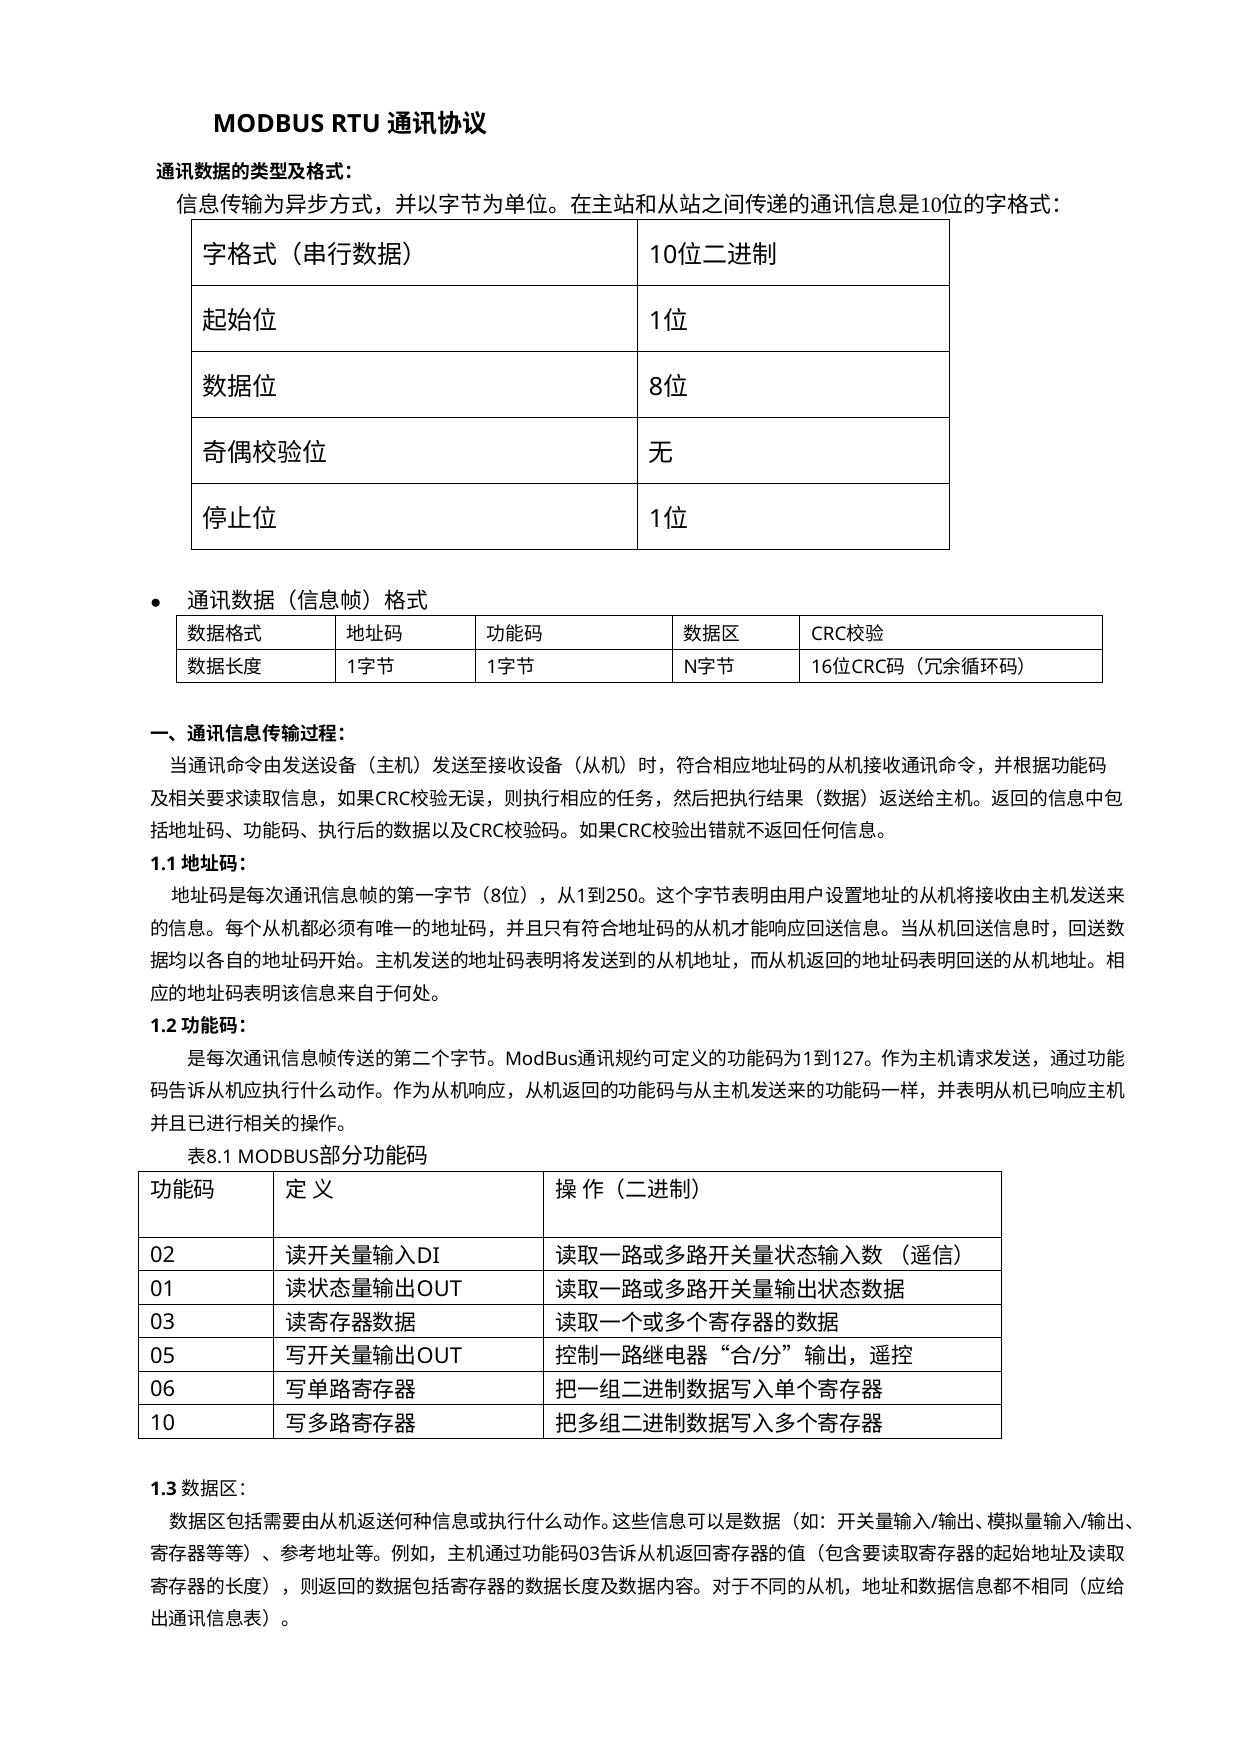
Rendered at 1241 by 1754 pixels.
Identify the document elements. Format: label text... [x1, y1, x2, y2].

text 是每次通讯信息帧传送的第二个字节。ModBus通讯规约可定义的功能码为1到127。作为主机请求发送，通过功能码告诉从机应执行什么动作。作为从机响应，从机返回的功能码与从主机发送来的功能码一样，并表明从机已响应主机并且已进行相关的操作。 [150, 1041, 1125, 1138]
table_cell 停止位 [192, 484, 637, 549]
table_cell 读取一路或多路开关量状态输入数 （遥信） [544, 1238, 1001, 1270]
table_cell 16位CRC码（冗余循环码） [800, 650, 1102, 682]
table_cell 读状态量输出OUT [274, 1271, 543, 1304]
table_header 数据格式 [177, 616, 335, 648]
table_cell 1位 [638, 286, 949, 351]
table_cell 把多组二进制数据写入多个寄存器 [544, 1405, 1001, 1438]
table_cell 02 [139, 1238, 273, 1270]
table_cell 读取一个或多个寄存器的数据 [544, 1305, 1001, 1337]
table_cell 把一组二进制数据写入单个寄存器 [544, 1372, 1001, 1404]
table_cell 数据长度 [177, 650, 335, 682]
table_cell 10 [139, 1405, 273, 1438]
table_header 地址码 [336, 616, 475, 648]
table_cell 1字节 [476, 650, 672, 682]
text 数据区包括需要由从机返送何种信息或执行什么动作。这些信息可以是数据（如：开关量输入/输出、模拟量输入/输出、寄存器等等）、参考地址等。例如，主机通过功能码03告诉从机返回寄存器的值（包含要读取寄存器的起始地址及读取寄存器的长度），则返回的数据包括寄存器的数据长度及数据内容。对于不同的从机，地址和数据信息都不相同（应给出通讯信息表）。 [150, 1504, 1125, 1634]
text 通讯数据的类型及格式： [150, 154, 1125, 186]
table_cell 05 [139, 1338, 273, 1371]
table_cell 03 [139, 1305, 273, 1337]
text 信息传输为异步方式，并以字节为单位。在主站和从站之间传递的通讯信息是10位的字格式： [150, 186, 1125, 219]
table_header 字格式（串行数据） [192, 220, 637, 285]
table_cell N字节 [673, 650, 799, 682]
list 通讯数据（信息帧）格式 [150, 582, 1125, 615]
table_cell 读取一路或多路开关量输出状态数据 [544, 1271, 1001, 1304]
table_cell 1字节 [336, 650, 475, 682]
table_header CRC校验 [800, 616, 1102, 648]
table_cell 8位 [638, 352, 949, 417]
text 一、通讯信息传输过程： [150, 716, 1125, 748]
text 1.2 功能码： [150, 1008, 1125, 1041]
table_cell 写单路寄存器 [274, 1372, 543, 1404]
table_cell 读寄存器数据 [274, 1305, 543, 1337]
table_header 操 作（二进制） [544, 1172, 1001, 1237]
table_header 定 义 [274, 1172, 543, 1237]
table_cell 奇偶校验位 [192, 418, 637, 483]
table_header 数据区 [673, 616, 799, 648]
table_cell 无 [638, 418, 949, 483]
text 表8.1 MODBUS部分功能码 [150, 1138, 1125, 1171]
table_cell 01 [139, 1271, 273, 1304]
table_header 功能码 [476, 616, 672, 648]
table_cell 数据位 [192, 352, 637, 417]
table_cell 06 [139, 1372, 273, 1404]
text 当通讯命令由发送设备（主机）发送至接收设备（从机）时，符合相应地址码的从机接收通讯命令，并根据功能码及相关要求读取信息，如果CRC校验无误，则执行相应的任务，然后把执行结果（数据）返送给主机。返回的信息中包括地址码、功能码、执行后的数据以及CRC校验码。如果CRC校验出错就不返回任何信息。 [150, 748, 1125, 846]
table_cell 读开关量输入DI [274, 1238, 543, 1270]
table_header 功能码 [139, 1172, 273, 1237]
table_cell 起始位 [192, 286, 637, 351]
text MODBUS RTU 通讯协议 [150, 89, 1125, 154]
table_cell 写开关量输出OUT [274, 1338, 543, 1371]
text 1.1 地址码： [150, 846, 1125, 878]
text 地址码是每次通讯信息帧的第一字节（8位），从1到250。这个字节表明由用户设置地址的从机将接收由主机发送来的信息。每个从机都必须有唯一的地址码，并且只有符合地址码的从机才能响应回送信息。当从机回送信息时，回送数据均以各自的地址码开始。主机发送的地址码表明将发送到的从机地址，而从机返回的地址码表明回送的从机地址。相应的地址码表明该信息来自于何处。 [150, 878, 1125, 1008]
table_header 10位二进制 [638, 220, 949, 285]
table_cell 写多路寄存器 [274, 1405, 543, 1438]
table_cell 控制一路继电器“合/分”输出，遥控 [544, 1338, 1001, 1371]
table_cell 1位 [638, 484, 949, 549]
text 1.3 数据区： [150, 1471, 1125, 1504]
